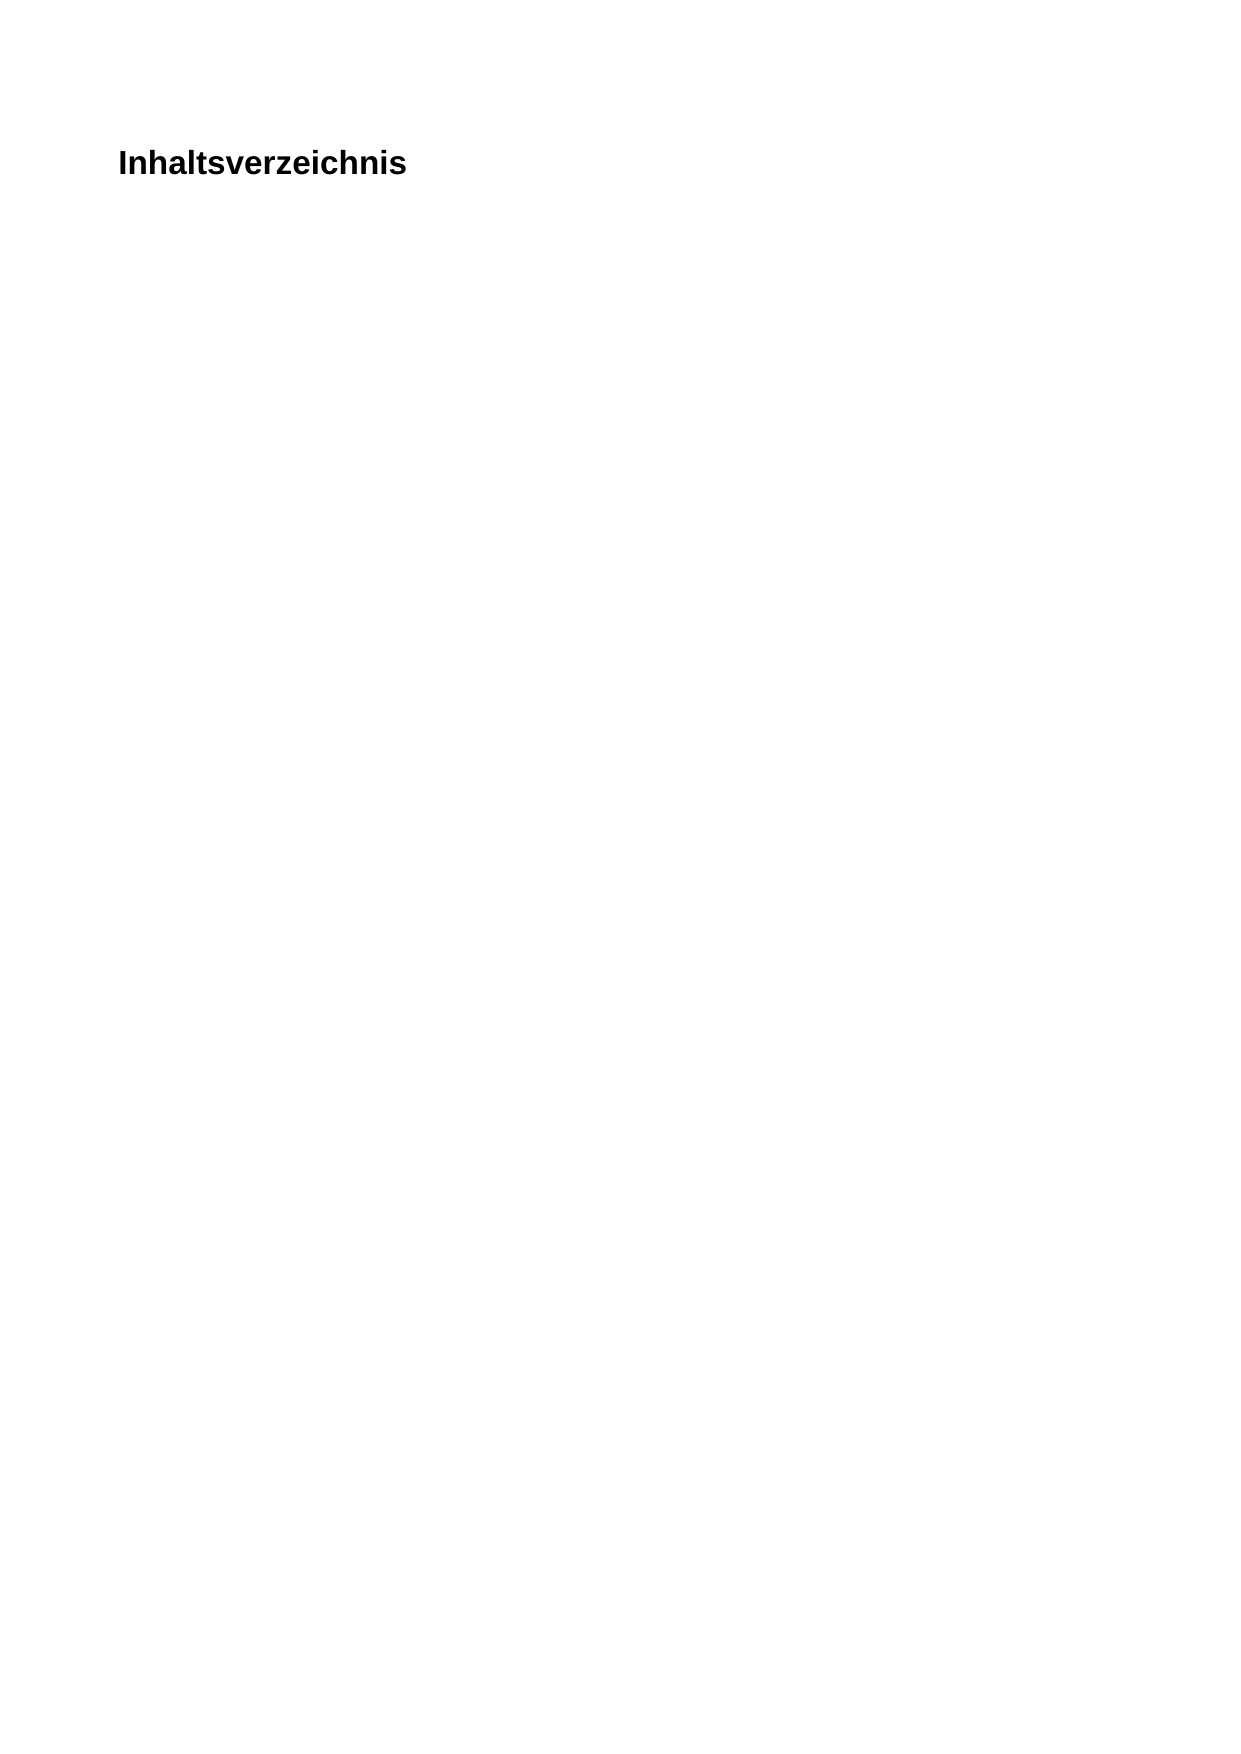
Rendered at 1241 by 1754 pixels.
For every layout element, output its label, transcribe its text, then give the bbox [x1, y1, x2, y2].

subtitle Inhaltsverzeichnis [118, 143, 1122, 182]
